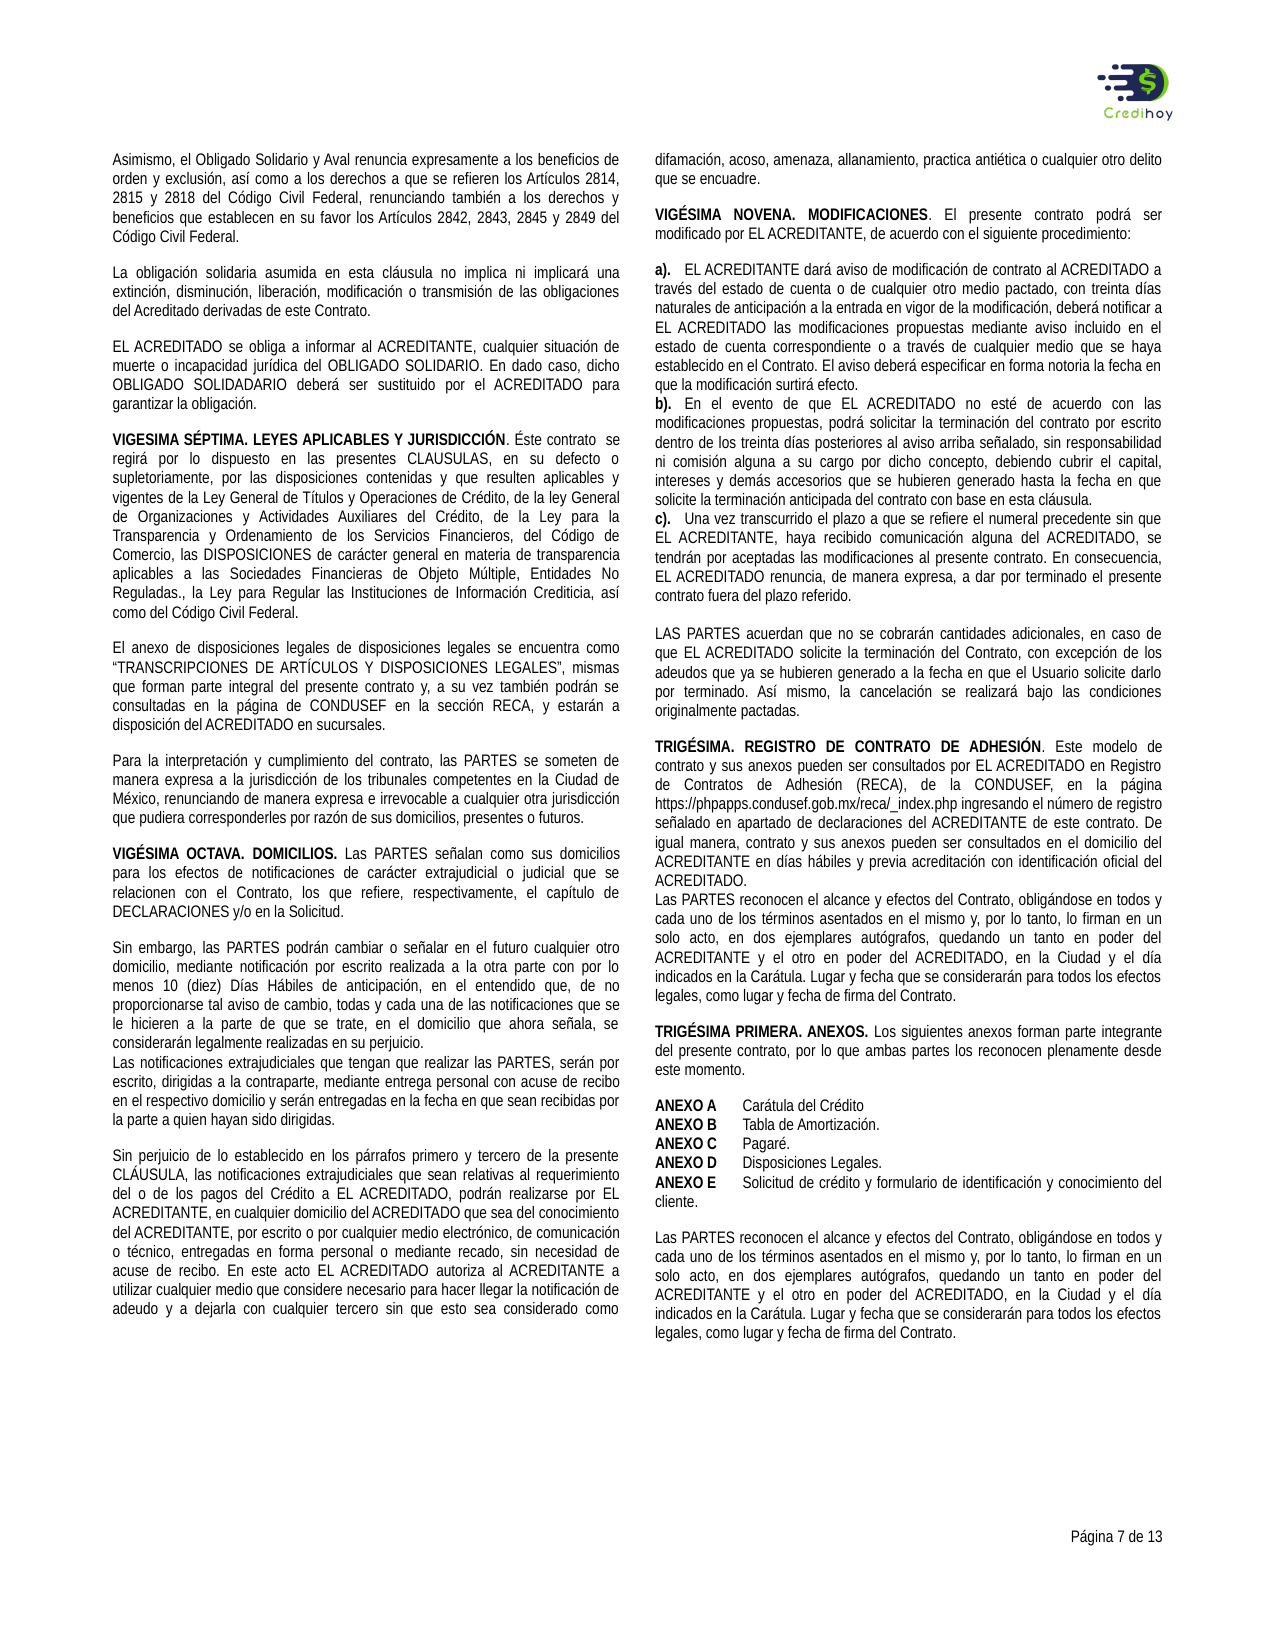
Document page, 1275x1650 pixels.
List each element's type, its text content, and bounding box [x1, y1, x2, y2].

text VIGÉSIMA OCTAVA. DOMICILIOS. Las PARTES señalan como sus domicilios para los efectos de notificaciones de carácter extrajudicial o judicial que se relacionen con el Contrato, los que refiere, respectivamente, el capítulo de DECLARACIONES y/o en la Solicitud. [112, 844, 620, 921]
text Las PARTES reconocen el alcance y efectos del Contrato, obligándose en todos y cada uno de los términos asentados en el mismo y, por lo tanto, lo firman en un solo acto, en dos ejemplares autógrafos, quedando un tanto en poder del ACREDITANTE y el otro en poder del ACREDITADO, en la Ciudad y el día indicados en la Carátula. Lugar y fecha que se considerarán para todos los efectos legales, como lugar y fecha de firma del Contrato. [655, 1227, 1162, 1342]
text Sin embargo, las PARTES podrán cambiar o señalar en el futuro cualquier otro domicilio, mediante notificación por escrito realizada a la otra parte con por lo menos 10 (diez) Días Hábiles de anticipación, en el entendido que, de no proporcionarse tal aviso de cambio, todas y cada una de las notificaciones que se le hicieren a la parte de que se trate, en el domicilio que ahora señala, se considerarán legalmente realizadas en su perjuicio. [112, 937, 620, 1052]
text LAS PARTES acuerdan que no se cobrarán cantidades adicionales, en caso de que EL ACREDITADO solicite la terminación del Contrato, con excepción de los adeudos que ya se hubieren generado a la fecha en que el Usuario solicite darlo por terminado. Así mismo, la cancelación se realizará bajo las condiciones originalmente pactadas. [655, 624, 1162, 720]
text Las PARTES reconocen el alcance y efectos del Contrato, obligándose en todos y cada uno de los términos asentados en el mismo y, por lo tanto, lo firman en un solo acto, en dos ejemplares autógrafos, quedando un tanto en poder del ACREDITANTE y el otro en poder del ACREDITADO, en la Ciudad y el día indicados en la Carátula. Lugar y fecha que se considerarán para todos los efectos legales, como lugar y fecha de firma del Contrato. [655, 890, 1162, 1005]
list Pagaré. [655, 1134, 1162, 1153]
text Asimismo, el Obligado Solidario y Aval renuncia expresamente a los beneficios de orden y exclusión, así como a los derechos a que se refieren los Artículos 2814, 2815 y 2818 del Código Civil Federal, renunciando también a los derechos y beneficios que establecen en su favor los Artículos 2842, 2843, 2845 y 2849 del Código Civil Federal. [112, 150, 620, 246]
list Carátula del Crédito [655, 1096, 1162, 1115]
text EL ACREDITADO se obliga a informar al ACREDITANTE, cualquier situación de muerte o incapacidad jurídica del OBLIGADO SOLIDARIO. En dado caso, dicho OBLIGADO SOLIDADARIO deberá ser sustituido por el ACREDITADO para garantizar la obligación. [112, 337, 620, 413]
text TRIGÉSIMA PRIMERA. ANEXOS. Los siguientes anexos forman parte integrante del presente contrato, por lo que ambas partes los reconocen plenamente desde este momento. [655, 1022, 1162, 1079]
text La obligación solidaria asumida en esta cláusula no implica ni implicará una extinción, disminución, liberación, modificación o transmisión de las obligaciones del Acreditado derivadas de este Contrato. [112, 262, 620, 320]
list Tabla de Amortización. [655, 1115, 1162, 1134]
text TRIGÉSIMA. REGISTRO DE CONTRATO DE ADHESIÓN. Este modelo de contrato y sus anexos pueden ser consultados por EL ACREDITADO en Registro de Contratos de Adhesión (RECA), de la CONDUSEF, en la página https://phpapps.condusef.gob.mx/reca/_index.php ingresando el número de registro señalado en apartado de declaraciones del ACREDITANTE de este contrato. De igual manera, contrato y sus anexos pueden ser consultados en el domicilio del ACREDITANTE en días hábiles y previa acreditación con identificación oficial del ACREDITADO. [655, 737, 1162, 890]
list Una vez transcurrido el plazo a que se refiere el numeral precedente sin que EL ACREDITANTE, haya recibido comunicación alguna del ACREDITADO, se tendrán por aceptadas las modificaciones al presente contrato. En consecuencia, EL ACREDITADO renuncia, de manera expresa, a dar por terminado el presente contrato fuera del plazo referido. [655, 509, 1162, 605]
list Solicitud de crédito y formulario de identificación y conocimiento del cliente. [655, 1172, 1162, 1211]
list Disposiciones Legales. [655, 1153, 1162, 1172]
picture [1097, 64, 1173, 121]
text difamación, acoso, amenaza, allanamiento, practica antiética o cualquier otro delito que se encuadre. [655, 150, 1162, 188]
text Para la interpretación y cumplimiento del contrato, las PARTES se someten de manera expresa a la jurisdicción de los tribunales competentes en la Ciudad de México, renunciando de manera expresa e irrevocable a cualquier otra jurisdicción que pudiera corresponderles por razón de sus domicilios, presentes o futuros. [112, 751, 620, 827]
text VIGÉSIMA NOVENA. MODIFICACIONES. El presente contrato podrá ser modificado por EL ACREDITANTE, de acuerdo con el siguiente procedimiento: [655, 205, 1162, 243]
text Sin perjuicio de lo establecido en los párrafos primero y tercero de la presente CLÁUSULA, las notificaciones extrajudiciales que sean relativas al requerimiento del o de los pagos del Crédito a EL ACREDITADO, podrán realizarse por EL ACREDITANTE, en cualquier domicilio del ACREDITADO que sea del conocimiento del ACREDITANTE, por escrito o por cualquier medio electrónico, de comunicación o técnico, entregadas en forma personal o mediante recado, sin necesidad de acuse de recibo. En este acto EL ACREDITADO autoriza al ACREDITANTE a utilizar cualquier medio que considere necesario para hacer llegar la notificación de adeudo y a dejarla con cualquier tercero sin que esto sea considerado como [112, 1146, 620, 1318]
text VIGESIMA SÉPTIMA. LEYES APLICABLES Y JURISDICCIÓN. Éste contrato se regirá por lo dispuesto en las presentes CLAUSULAS, en su defecto o supletoriamente, por las disposiciones contenidas y que resulten aplicables y vigentes de la Ley General de Títulos y Operaciones de Crédito, de la ley General de Organizaciones y Actividades Auxiliares del Crédito, de la Ley para la Transparencia y Ordenamiento de los Servicios Financieros, del Código de Comercio, las DISPOSICIONES de carácter general en materia de transparencia aplicables a las Sociedades Financieras de Objeto Múltiple, Entidades No Reguladas., la Ley para Regular las Instituciones de Información Crediticia, así como del Código Civil Federal. [112, 430, 620, 622]
list EL ACREDITANTE dará aviso de modificación de contrato al ACREDITADO a través del estado de cuenta o de cualquier otro medio pactado, con treinta días naturales de anticipación a la entrada en vigor de la modificación, deberá notificar a EL ACREDITADO las modificaciones propuestas mediante aviso incluido en el estado de cuenta correspondiente o a través de cualquier medio que se haya establecido en el Contrato. El aviso deberá especificar en forma notoria la fecha en que la modificación surtirá efecto. [655, 260, 1162, 394]
list En el evento de que EL ACREDITADO no esté de acuerdo con las modificaciones propuestas, podrá solicitar la terminación del contrato por escrito dentro de los treinta días posteriores al aviso arriba señalado, sin responsabilidad ni comisión alguna a su cargo por dicho concepto, debiendo cubrir el capital, intereses y demás accesorios que se hubieren generado hasta la fecha en que solicite la terminación anticipada del contrato con base en esta cláusula. [655, 394, 1162, 509]
text Las notificaciones extrajudiciales que tengan que realizar las PARTES, serán por escrito, dirigidas a la contraparte, mediante entrega personal con acuse de recibo en el respectivo domicilio y serán entregadas en la fecha en que sean recibidas por la parte a quien hayan sido dirigidas. [112, 1052, 620, 1129]
text El anexo de disposiciones legales de disposiciones legales se encuentra como “TRANSCRIPCIONES DE ARTÍCULOS Y DISPOSICIONES LEGALES”, mismas que forman parte integral del presente contrato y, a su vez también podrán se consultadas en la página de CONDUSEF en la sección RECA, y estarán a disposición del ACREDITADO en sucursales. [112, 638, 620, 734]
